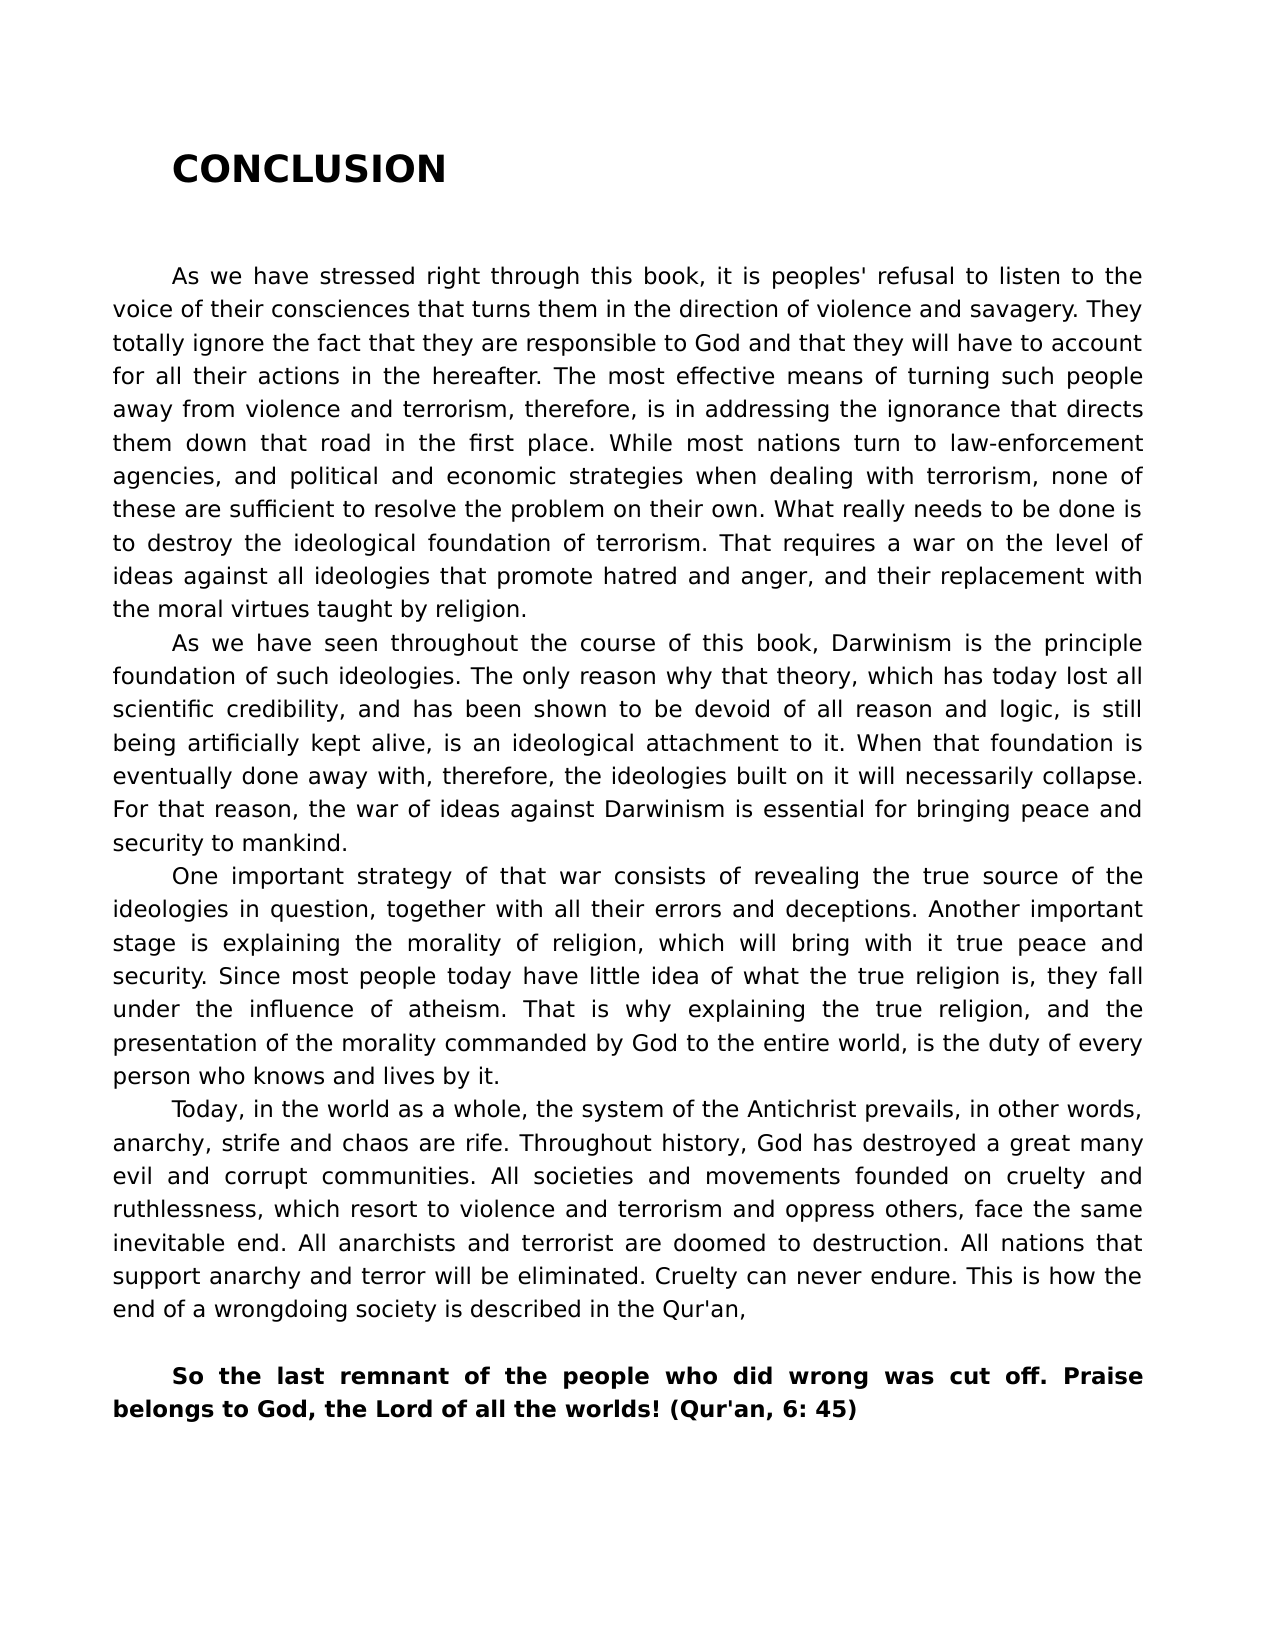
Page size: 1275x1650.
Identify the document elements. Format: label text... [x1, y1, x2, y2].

text As we have seen throughout the course of this book, Darwinism is the principle foundation of such ideologies. The only reason why that theory, which has today lost all scientific credibility, and has been shown to be devoid of all reason and logic, is still being artificially kept alive, is an ideological attachment to it. When that foundation is eventually done away with, therefore, the ideologies built on it will necessarily collapse. For that reason, the war of ideas against Darwinism is essential for bringing peace and security to mankind. [112, 624, 1145, 858]
text Today, in the world as a whole, the system of the Antichrist prevails, in other words, anarchy, strife and chaos are rife. Throughout history, God has destroyed a great many evil and corrupt communities. All societies and movements founded on cruelty and ruthlessness, which resort to violence and terrorism and oppress others, face the same inevitable end. All anarchists and terrorist are doomed to destruction. All nations that support anarchy and terror will be eliminated. Cruelty can never endure. This is how the end of a wrongdoing society is described in the Qur'an, [112, 1091, 1145, 1324]
text Conclusion [112, 148, 1145, 191]
text One important strategy of that war consists of revealing the true source of the ideologies in question, together with all their errors and deceptions. Another important stage is explaining the morality of religion, which will bring with it true peace and security. Since most people today have little idea of what the true religion is, they fall under the influence of atheism. That is why explaining the true religion, and the presentation of the morality commanded by God to the entire world, is the duty of every person who knows and lives by it. [112, 858, 1145, 1091]
text As we have stressed right through this book, it is peoples' refusal to listen to the voice of their consciences that turns them in the direction of violence and savagery. They totally ignore the fact that they are responsible to God and that they will have to account for all their actions in the hereafter. The most effective means of turning such people away from violence and terrorism, therefore, is in addressing the ignorance that directs them down that road in the first place. While most nations turn to law-enforcement agencies, and political and economic strategies when dealing with terrorism, none of these are sufficient to resolve the problem on their own. What really needs to be done is to destroy the ideological foundation of terrorism. That requires a war on the level of ideas against all ideologies that promote hatred and anger, and their replacement with the moral virtues taught by religion. [112, 258, 1145, 624]
text So the last remnant of the people who did wrong was cut off. Praise belongs to God, the Lord of all the worlds! (Qur'an, 6: 45) [112, 1358, 1145, 1424]
